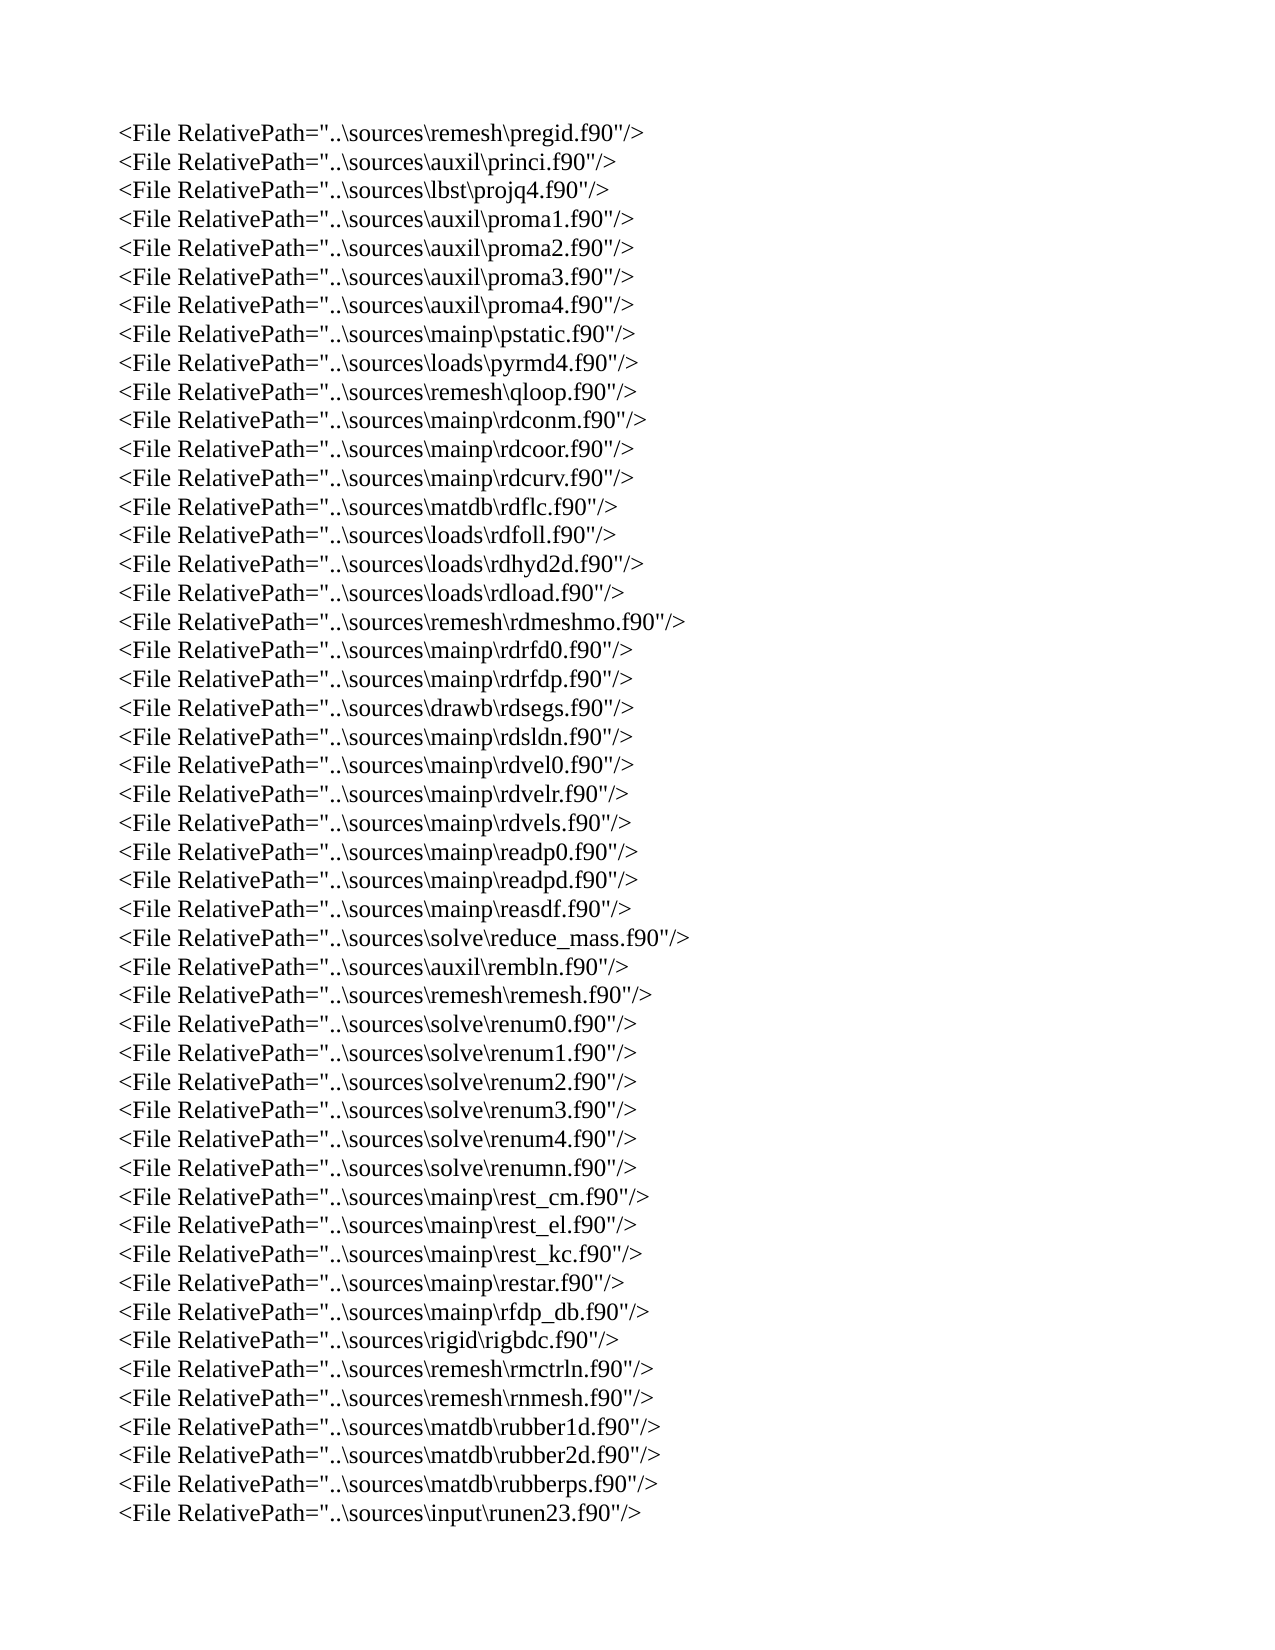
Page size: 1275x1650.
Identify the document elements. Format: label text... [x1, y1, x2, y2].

text <File RelativePath="..\sources\mainp\rdvels.f90"/> [118, 808, 1157, 837]
text <File RelativePath="..\sources\matdb\rdflc.f90"/> [118, 492, 1157, 521]
text <File RelativePath="..\sources\remesh\rnmesh.f90"/> [118, 1383, 1157, 1412]
text <File RelativePath="..\sources\auxil\princi.f90"/> [118, 147, 1157, 176]
text <File RelativePath="..\sources\solve\reduce_mass.f90"/> [118, 923, 1157, 952]
text <File RelativePath="..\sources\matdb\rubberps.f90"/> [118, 1469, 1157, 1498]
text <File RelativePath="..\sources\mainp\rest_cm.f90"/> [118, 1182, 1157, 1211]
text <File RelativePath="..\sources\auxil\proma4.f90"/> [118, 291, 1157, 319]
text <File RelativePath="..\sources\mainp\readp0.f90"/> [118, 837, 1157, 866]
text <File RelativePath="..\sources\solve\renum0.f90"/> [118, 1009, 1157, 1038]
text <File RelativePath="..\sources\mainp\rdvelr.f90"/> [118, 779, 1157, 808]
text <File RelativePath="..\sources\solve\renumn.f90"/> [118, 1153, 1157, 1182]
text <File RelativePath="..\sources\solve\renum3.f90"/> [118, 1096, 1157, 1124]
text <File RelativePath="..\sources\mainp\rdsldn.f90"/> [118, 722, 1157, 751]
text <File RelativePath="..\sources\mainp\rdvel0.f90"/> [118, 751, 1157, 779]
text <File RelativePath="..\sources\loads\rdhyd2d.f90"/> [118, 549, 1157, 578]
text <File RelativePath="..\sources\mainp\pstatic.f90"/> [118, 319, 1157, 348]
text <File RelativePath="..\sources\remesh\rdmeshmo.f90"/> [118, 607, 1157, 636]
text <File RelativePath="..\sources\auxil\proma1.f90"/> [118, 204, 1157, 233]
text <File RelativePath="..\sources\solve\renum4.f90"/> [118, 1124, 1157, 1153]
text <File RelativePath="..\sources\mainp\readpd.f90"/> [118, 866, 1157, 894]
text <File RelativePath="..\sources\solve\renum2.f90"/> [118, 1067, 1157, 1096]
text <File RelativePath="..\sources\drawb\rdsegs.f90"/> [118, 693, 1157, 722]
text <File RelativePath="..\sources\mainp\restar.f90"/> [118, 1268, 1157, 1297]
text <File RelativePath="..\sources\remesh\qloop.f90"/> [118, 377, 1157, 406]
text <File RelativePath="..\sources\remesh\remesh.f90"/> [118, 981, 1157, 1009]
text <File RelativePath="..\sources\mainp\rdrfdp.f90"/> [118, 664, 1157, 693]
text <File RelativePath="..\sources\solve\renum1.f90"/> [118, 1038, 1157, 1067]
text <File RelativePath="..\sources\mainp\rest_el.f90"/> [118, 1211, 1157, 1239]
text <File RelativePath="..\sources\mainp\rfdp_db.f90"/> [118, 1297, 1157, 1326]
text <File RelativePath="..\sources\remesh\rmctrln.f90"/> [118, 1354, 1157, 1383]
text <File RelativePath="..\sources\loads\rdfoll.f90"/> [118, 521, 1157, 549]
text <File RelativePath="..\sources\rigid\rigbdc.f90"/> [118, 1326, 1157, 1354]
text <File RelativePath="..\sources\auxil\proma2.f90"/> [118, 233, 1157, 262]
text <File RelativePath="..\sources\lbst\projq4.f90"/> [118, 176, 1157, 204]
text <File RelativePath="..\sources\matdb\rubber1d.f90"/> [118, 1412, 1157, 1441]
text <File RelativePath="..\sources\mainp\rdconm.f90"/> [118, 406, 1157, 434]
text <File RelativePath="..\sources\mainp\rdrfd0.f90"/> [118, 636, 1157, 664]
text <File RelativePath="..\sources\mainp\rest_kc.f90"/> [118, 1239, 1157, 1268]
text <File RelativePath="..\sources\input\runen23.f90"/> [118, 1498, 1157, 1527]
text <File RelativePath="..\sources\loads\rdload.f90"/> [118, 578, 1157, 607]
text <File RelativePath="..\sources\mainp\rdcurv.f90"/> [118, 463, 1157, 492]
text <File RelativePath="..\sources\mainp\rdcoor.f90"/> [118, 434, 1157, 463]
text <File RelativePath="..\sources\remesh\pregid.f90"/> [118, 118, 1157, 147]
text <File RelativePath="..\sources\auxil\rembln.f90"/> [118, 952, 1157, 981]
text <File RelativePath="..\sources\loads\pyrmd4.f90"/> [118, 348, 1157, 377]
text <File RelativePath="..\sources\matdb\rubber2d.f90"/> [118, 1441, 1157, 1469]
text <File RelativePath="..\sources\auxil\proma3.f90"/> [118, 262, 1157, 291]
text <File RelativePath="..\sources\mainp\reasdf.f90"/> [118, 894, 1157, 923]
